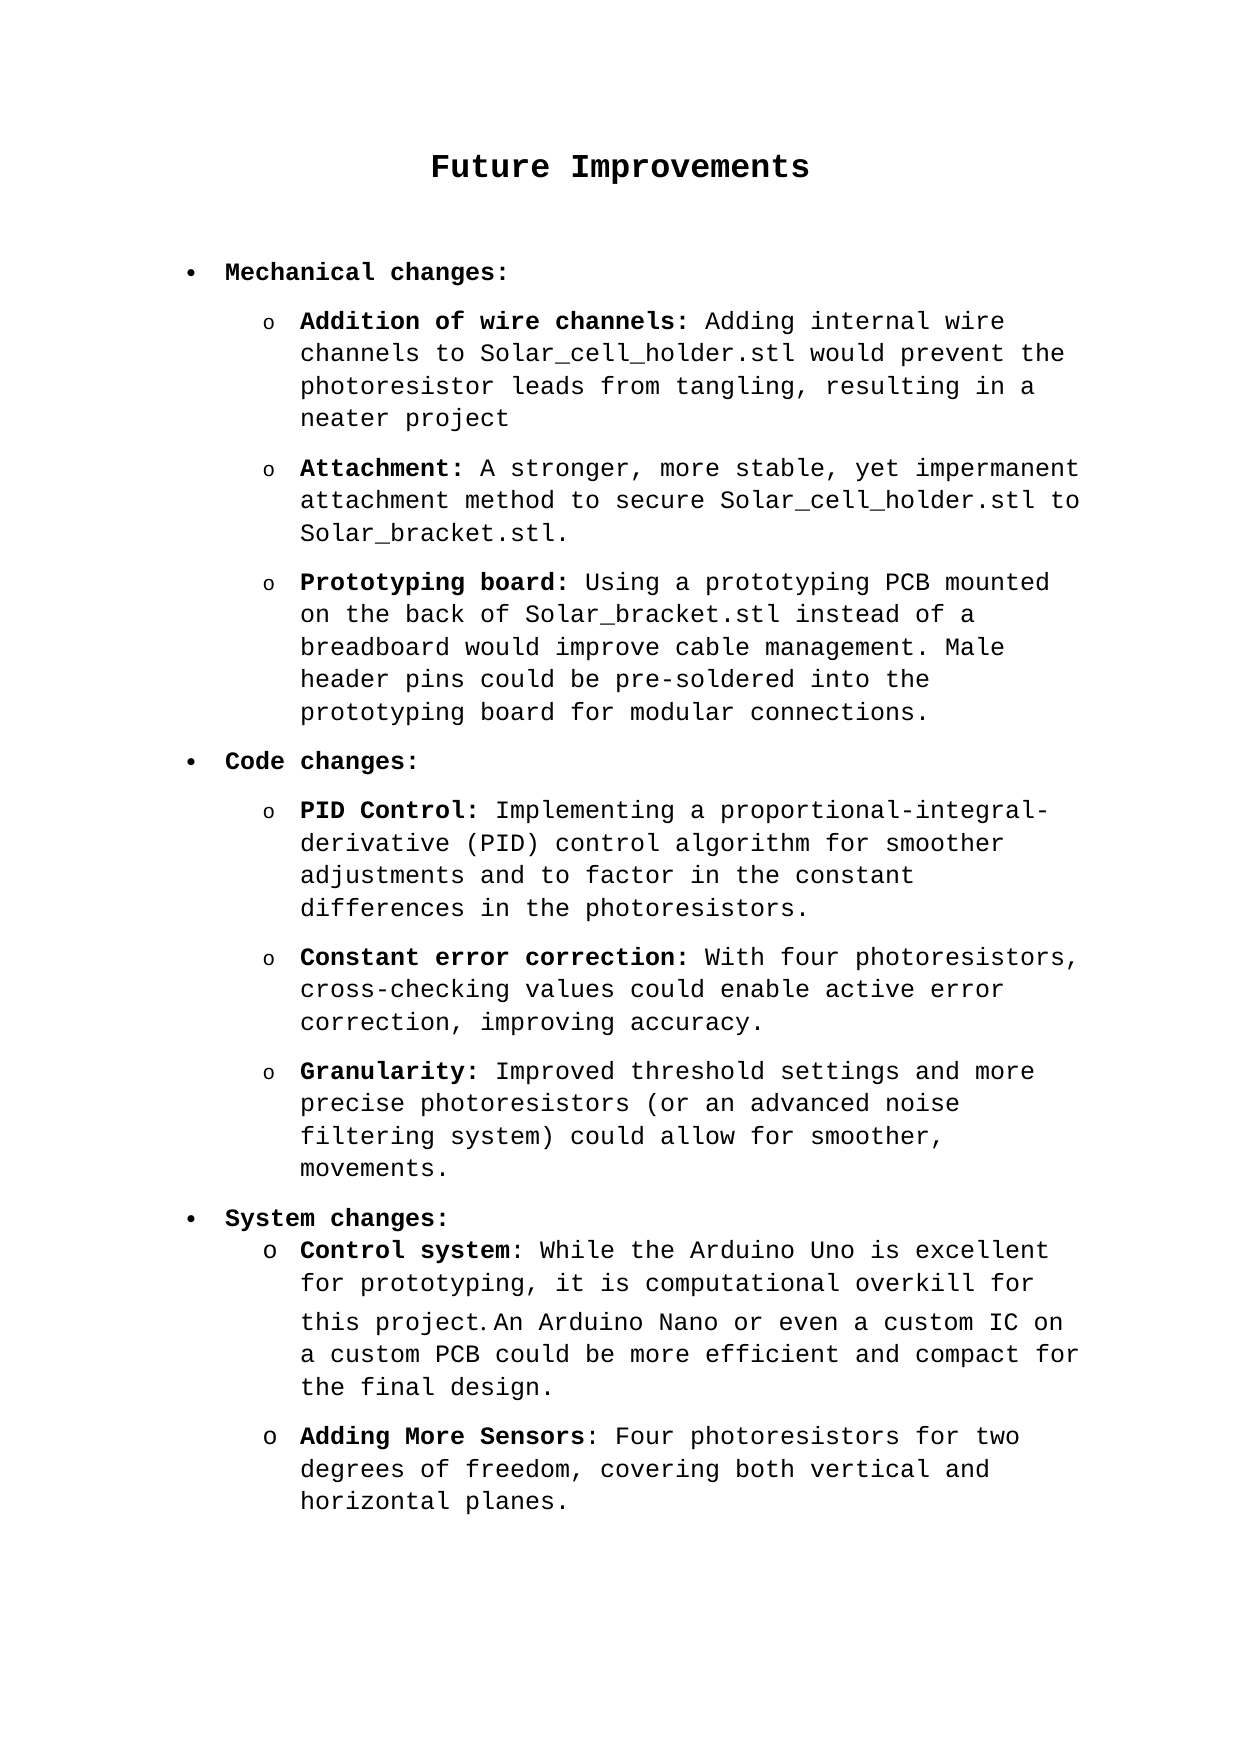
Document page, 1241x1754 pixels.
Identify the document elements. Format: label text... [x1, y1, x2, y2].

list Mechanical changes: [187, 259, 1090, 288]
list Adding More Sensors: Four photoresistors for two degrees of freedom, covering both vertical and horizontal planes. [262, 1424, 1090, 1517]
list Code changes: [187, 748, 1090, 777]
list Addition of wire channels: Adding internal wire channels to Solar_cell_holder.stl would prevent the photoresistor leads from tangling, resulting in a neater project [262, 308, 1090, 434]
list PID Control: Implementing a proportional-integral-derivative (PID) control algorithm for smoother adjustments and to factor in the constant differences in the photoresistors. [262, 798, 1090, 923]
list Attachment: A stronger, more stable, yet impermanent attachment method to secure Solar_cell_holder.stl to Solar_bracket.stl. [262, 455, 1090, 548]
list Constant error correction: With four photoresistors, cross-checking values could enable active error correction, improving accuracy. [262, 944, 1090, 1038]
list Prototyping board: Using a prototyping PCB mounted on the back of Solar_bracket.stl instead of a breadboard would improve cable management. Male header pins could be pre-soldered into the prototyping board for modular connections. [262, 569, 1090, 728]
list System changes: [187, 1205, 1090, 1233]
text Future Improvements [150, 150, 1090, 188]
list Control system: While the Arduino Uno is excellent for prototyping, it is computational overkill for this project. An Arduino Nano or even a custom IC on a custom PCB could be more efficient and compact for the final design. [262, 1238, 1090, 1403]
list Granularity: Improved threshold settings and more precise photoresistors (or an advanced noise filtering system) could allow for smoother, movements. [262, 1058, 1090, 1184]
